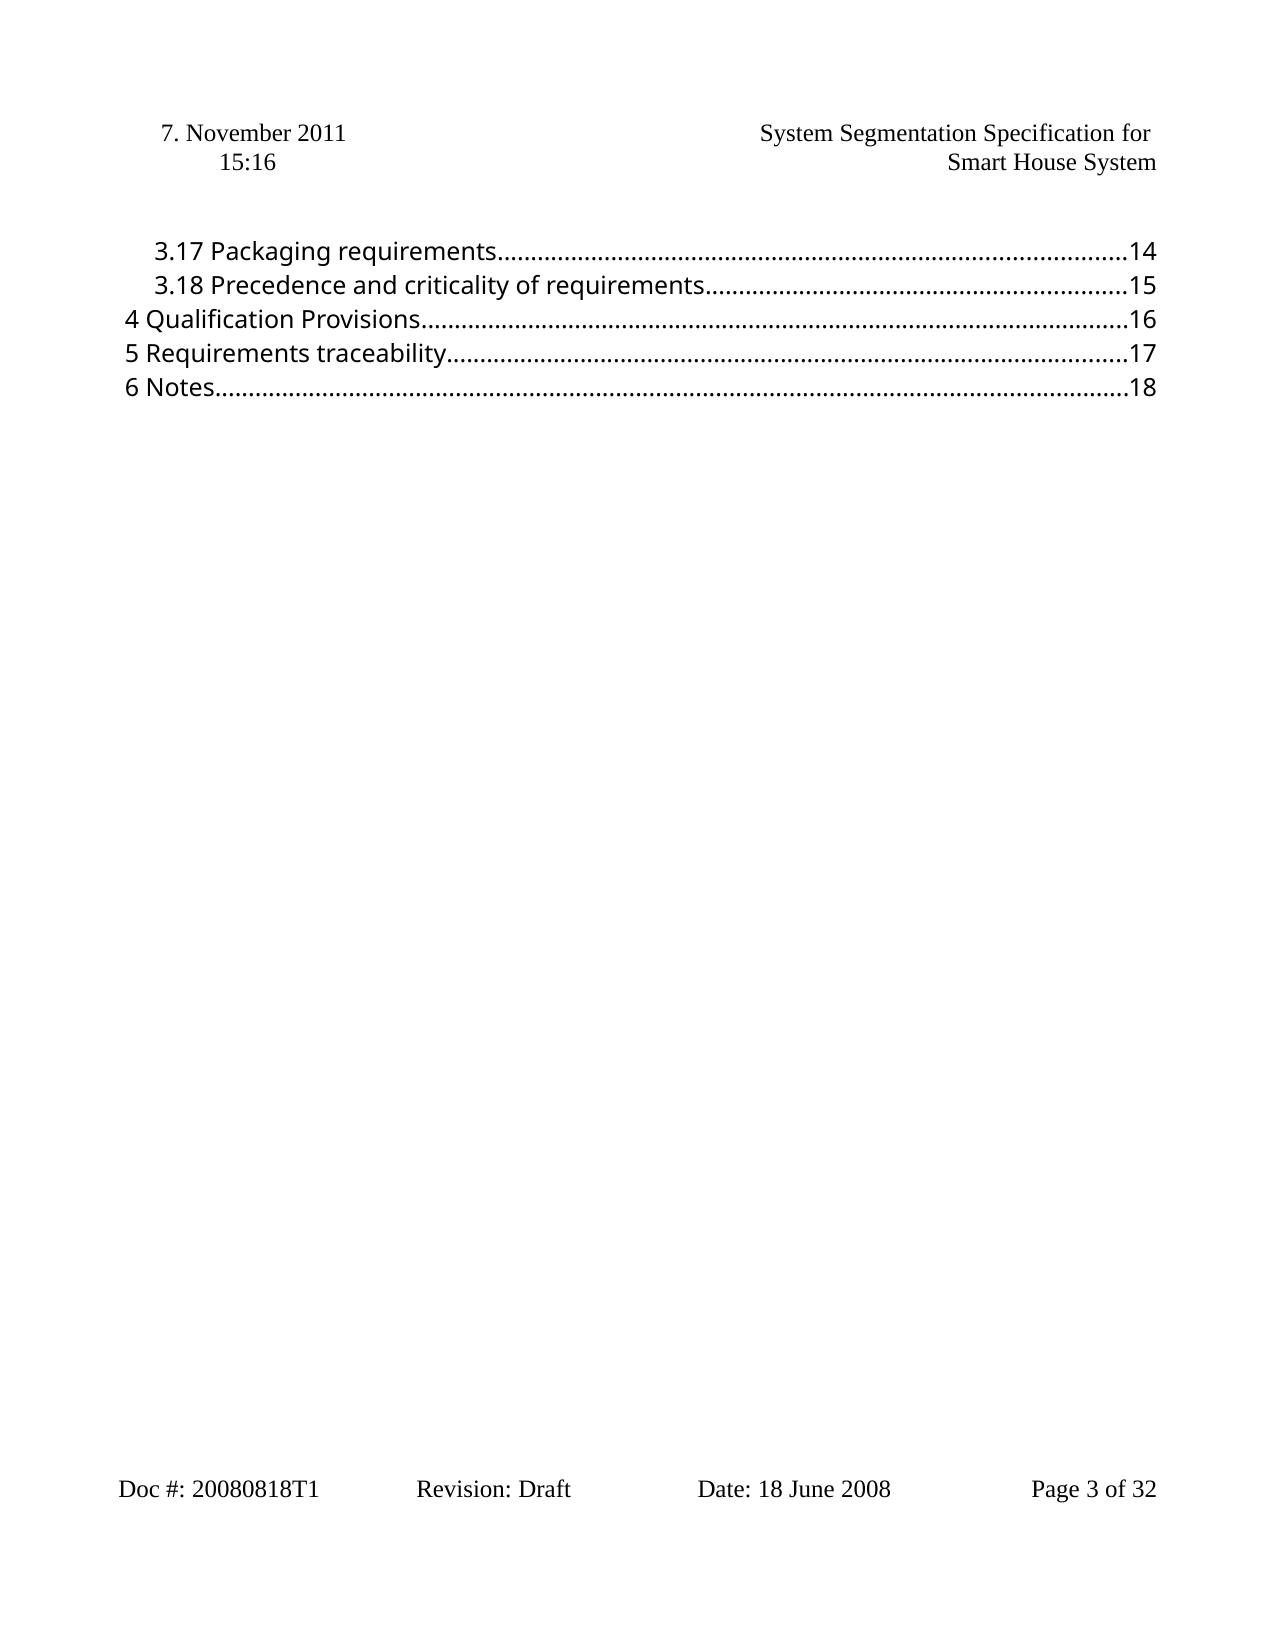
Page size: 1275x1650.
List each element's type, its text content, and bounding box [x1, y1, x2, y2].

text 5 Requirements traceability 17 [118, 336, 1157, 370]
text 4 Qualification Provisions 16 [118, 302, 1157, 336]
text 3.17 Packaging requirements 14 [148, 234, 1157, 268]
text 6 Notes 18 [118, 370, 1157, 404]
text 3.18 Precedence and criticality of requirements 15 [148, 268, 1157, 302]
